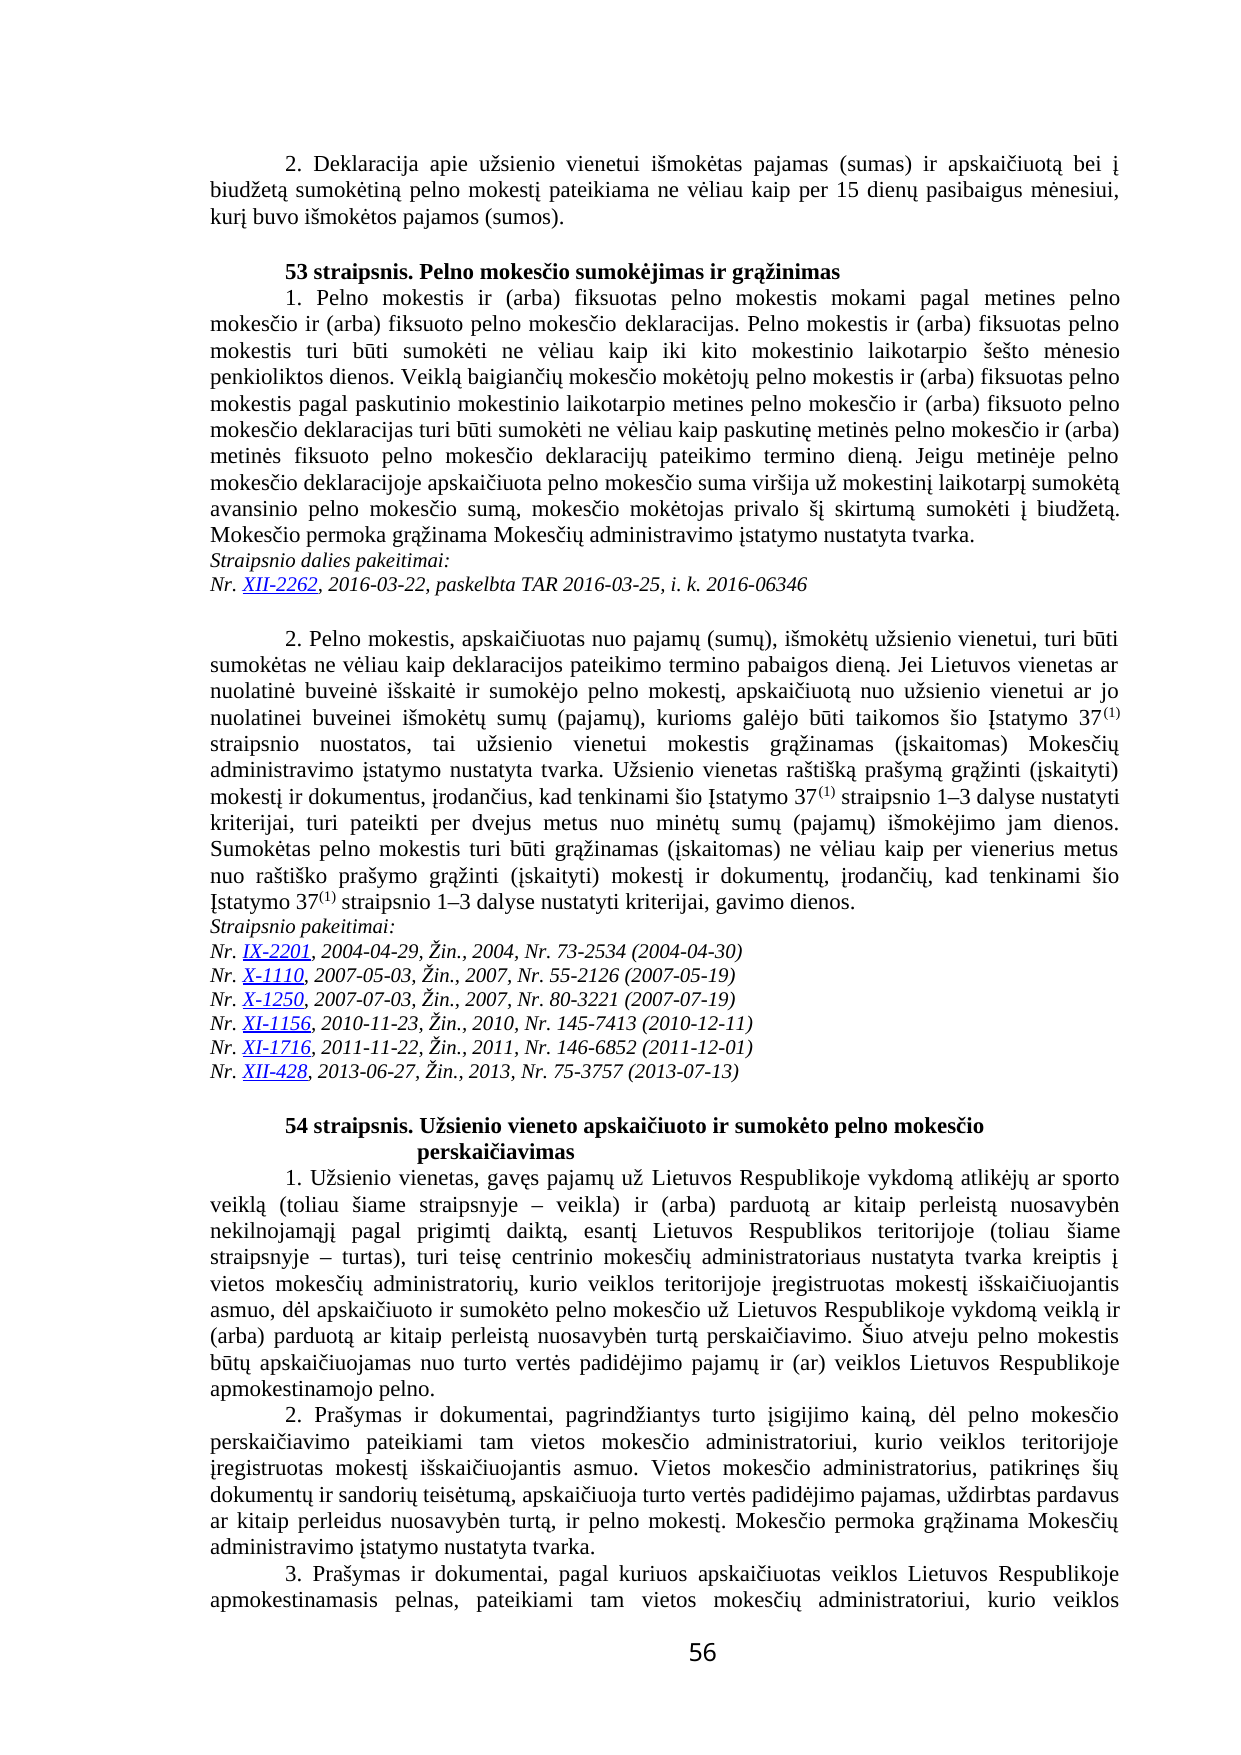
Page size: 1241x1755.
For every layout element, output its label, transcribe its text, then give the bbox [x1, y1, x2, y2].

text perskaičiavimas [417, 1138, 1120, 1164]
text 1. Pelno mokestis ir (arba) fiksuotas pelno mokestis mokami pagal metines pelno mokesčio ir (arba) fiksuoto pelno mokesčio deklaracijas. Pelno mokestis ir (arba) fiksuotas pelno mokestis turi būti sumokėti ne vėliau kaip iki kito mokestinio laikotarpio šešto mėnesio penkioliktos dienos. Veiklą baigiančių mokesčio mokėtojų pelno mokestis ir (arba) fiksuotas pelno mokestis pagal paskutinio mokestinio laikotarpio metines pelno mokesčio ir (arba) fiksuoto pelno mokesčio deklaracijas turi būti sumokėti ne vėliau kaip paskutinę metinės pelno mokesčio ir (arba) metinės fiksuoto pelno mokesčio deklaracijų pateikimo termino dieną. Jeigu metinėje pelno mokesčio deklaracijoje apskaičiuota pelno mokesčio suma viršija už mokestinį laikotarpį sumokėtą avansinio pelno mokesčio sumą, mokesčio mokėtojas privalo šį skirtumą sumokėti į biudžetą. Mokesčio permoka grąžinama Mokesčių administravimo įstatymo nustatyta tvarka. [210, 284, 1120, 548]
text 1. Užsienio vienetas, gavęs pajamų už Lietuvos Respublikoje vykdomą atlikėjų ar sporto veiklą (toliau šiame straipsnyje – veikla) ir (arba) parduotą ar kitaip perleistą nuosavybėn nekilnojamąjį pagal prigimtį daiktą, esantį Lietuvos Respublikos teritorijoje (toliau šiame straipsnyje – turtas), turi teisę centrinio mokesčių administratoriaus nustatyta tvarka kreiptis į vietos mokesčių administratorių, kurio veiklos teritorijoje įregistruotas mokestį išskaičiuojantis asmuo, dėl apskaičiuoto ir sumokėto pelno mokesčio už Lietuvos Respublikoje vykdomą veiklą ir (arba) parduotą ar kitaip perleistą nuosavybėn turtą perskaičiavimo. Šiuo atveju pelno mokestis būtų apskaičiuojamas nuo turto vertės padidėjimo pajamų ir (ar) veiklos Lietuvos Respublikoje apmokestinamojo pelno. [210, 1164, 1120, 1402]
text 2. Deklaracija apie užsienio vienetui išmokėtas pajamas (sumas) ir apskaičiuotą bei į biudžetą sumokėtiną pelno mokestį pateikiama ne vėliau kaip per 15 dienų pasibaigus mėnesiui, kurį buvo išmokėtos pajamos (sumos). [210, 150, 1120, 229]
text 2. Prašymas ir dokumentai, pagrindžiantys turto įsigijimo kainą, dėl pelno mokesčio perskaičiavimo pateikiami tam vietos mokesčio administratoriui, kurio veiklos teritorijoje įregistruotas mokestį išskaičiuojantis asmuo. Vietos mokesčio administratorius, patikrinęs šių dokumentų ir sandorių teisėtumą, apskaičiuoja turto vertės padidėjimo pajamas, uždirbtas pardavus ar kitaip perleidus nuosavybėn turtą, ir pelno mokestį. Mokesčio permoka grąžinama Mokesčių administravimo įstatymo nustatyta tvarka. [210, 1402, 1120, 1560]
text Straipsnio dalies pakeitimai: [210, 548, 1120, 572]
text 3. Prašymas ir dokumentai, pagal kuriuos apskaičiuotas veiklos Lietuvos Respublikoje apmokestinamasis pelnas, pateikiami tam vietos mokesčių administratoriui, kurio veiklos [210, 1560, 1120, 1612]
text Nr. XI-1716, 2011-11-22, Žin., 2011, Nr. 146-6852 (2011-12-01) [210, 1035, 1120, 1059]
text Nr. X-1250, 2007-07-03, Žin., 2007, Nr. 80-3221 (2007-07-19) [210, 987, 1120, 1011]
text 53 straipsnis. Pelno mokesčio sumokėjimas ir grąžinimas [210, 258, 1120, 284]
text 54 straipsnis. Užsienio vieneto apskaičiuoto ir sumokėto pelno mokesčio [285, 1112, 1120, 1138]
text 2. Pelno mokestis, apskaičiuotas nuo pajamų (sumų), išmokėtų užsienio vienetui, turi būti sumokėtas ne vėliau kaip deklaracijos pateikimo termino pabaigos dieną. Jei Lietuvos vienetas ar nuolatinė buveinė išskaitė ir sumokėjo pelno mokestį, apskaičiuotą nuo užsienio vienetui ar jo nuolatinei buveinei išmokėtų sumų (pajamų), kurioms galėjo būti taikomos šio Įstatymo 37(1) straipsnio nuostatos, tai užsienio vienetui mokestis grąžinamas (įskaitomas) Mokesčių administravimo įstatymo nustatyta tvarka. Užsienio vienetas raštišką prašymą grąžinti (įskaityti) mokestį ir dokumentus, įrodančius, kad tenkinami šio Įstatymo 37(1) straipsnio 1–3 dalyse nustatyti kriterijai, turi pateikti per dvejus metus nuo minėtų sumų (pajamų) išmokėjimo jam dienos. Sumokėtas pelno mokestis turi būti grąžinamas (įskaitomas) ne vėliau kaip per vienerius metus nuo raštiško prašymo grąžinti (įskaityti) mokestį ir dokumentų, įrodančių, kad tenkinami šio Įstatymo 37(1) straipsnio 1–3 dalyse nustatyti kriterijai, gavimo dienos. [210, 624, 1120, 914]
text Nr. XII-428, 2013-06-27, Žin., 2013, Nr. 75-3757 (2013-07-13) [210, 1059, 1120, 1083]
text Straipsnio pakeitimai: [210, 914, 1120, 938]
text Nr. XI-1156, 2010-11-23, Žin., 2010, Nr. 145-7413 (2010-12-11) [210, 1011, 1120, 1035]
text Nr. X-1110, 2007-05-03, Žin., 2007, Nr. 55-2126 (2007-05-19) [210, 963, 1120, 987]
text Nr. XII-2262, 2016-03-22, paskelbta TAR 2016-03-25, i. k. 2016-06346 [210, 572, 1120, 596]
text Nr. IX-2201, 2004-04-29, Žin., 2004, Nr. 73-2534 (2004-04-30) [210, 938, 1120, 963]
